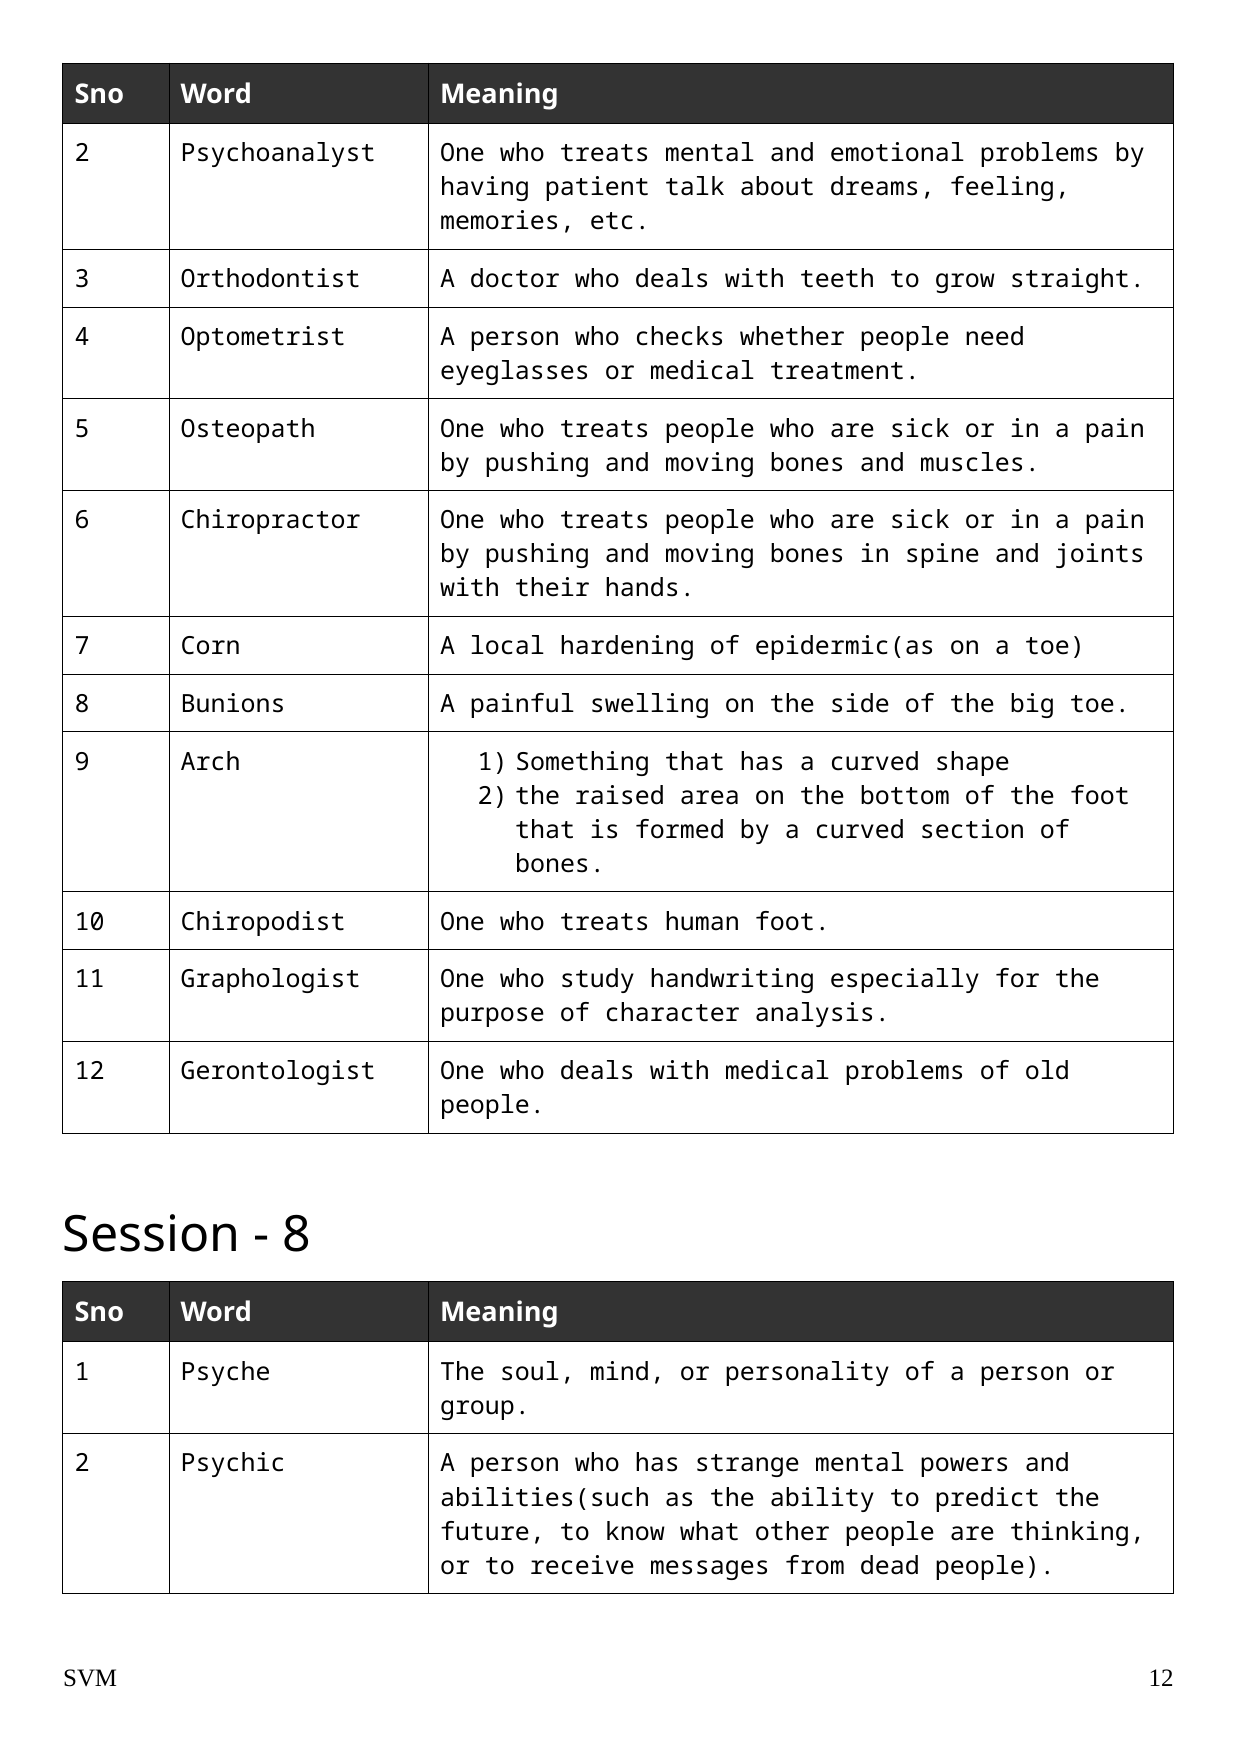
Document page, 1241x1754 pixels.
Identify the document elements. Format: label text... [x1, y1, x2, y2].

table_cell A doctor who deals with teeth to grow straight. [429, 250, 1173, 307]
table_cell One who treats people who are sick or in a pain by pushing and moving bones and muscles. [429, 399, 1173, 490]
table_header Meaning [429, 64, 1173, 123]
table_cell Chiropodist [170, 892, 428, 949]
table_cell Orthodontist [170, 250, 428, 307]
table_header Sno [63, 64, 169, 123]
table_cell A local hardening of epidermic(as on a toe) [429, 617, 1173, 674]
table_cell One who treats mental and emotional problems by having patient talk about dreams, feeling, memories, etc. [429, 124, 1173, 249]
table_header Sno [63, 1282, 169, 1341]
table_cell Psychoanalyst [170, 124, 428, 249]
table_cell Bunions [170, 675, 428, 731]
table_cell Chiropractor [170, 491, 428, 616]
table_cell 9 [63, 732, 169, 891]
table_cell 12 [63, 1042, 169, 1132]
table_cell 11 [63, 950, 169, 1041]
table_cell 5 [63, 399, 169, 490]
table_cell 8 [63, 675, 169, 731]
table_header Word [170, 1282, 428, 1341]
table_cell Gerontologist [170, 1042, 428, 1132]
table_cell Psychic [170, 1434, 428, 1593]
text Session - 8 [62, 1198, 1173, 1266]
table_cell One who treats human foot. [429, 892, 1173, 949]
table_cell One who treats people who are sick or in a pain by pushing and moving bones in spine and joints with their hands. [429, 491, 1173, 616]
table_header Meaning [429, 1282, 1173, 1341]
table_cell 3 [63, 250, 169, 307]
table_cell The soul, mind, or personality of a person or group. [429, 1342, 1173, 1433]
table_cell 6 [63, 491, 169, 616]
table_cell 7 [63, 617, 169, 674]
table_cell 10 [63, 892, 169, 949]
table_cell Corn [170, 617, 428, 674]
table_cell Something that has a curved shape the raised area on the bottom of the foot that is formed by a curved section of bones. [429, 732, 1173, 891]
table_cell 2 [63, 124, 169, 249]
table_header Word [170, 64, 428, 123]
table_cell Osteopath [170, 399, 428, 490]
table_cell A person who has strange mental powers and abilities(such as the ability to predict the future, to know what other people are thinking, or to receive messages from dead people). [429, 1434, 1173, 1593]
table_cell Arch [170, 732, 428, 891]
table_cell One who study handwriting especially for the purpose of character analysis. [429, 950, 1173, 1041]
table_cell 2 [63, 1434, 169, 1593]
table_cell 1 [63, 1342, 169, 1433]
table_cell A person who checks whether people need eyeglasses or medical treatment. [429, 308, 1173, 398]
table_cell Psyche [170, 1342, 428, 1433]
table_cell Graphologist [170, 950, 428, 1041]
table_cell A painful swelling on the side of the big toe. [429, 675, 1173, 731]
table_cell One who deals with medical problems of old people. [429, 1042, 1173, 1132]
table_cell Optometrist [170, 308, 428, 398]
table_cell 4 [63, 308, 169, 398]
